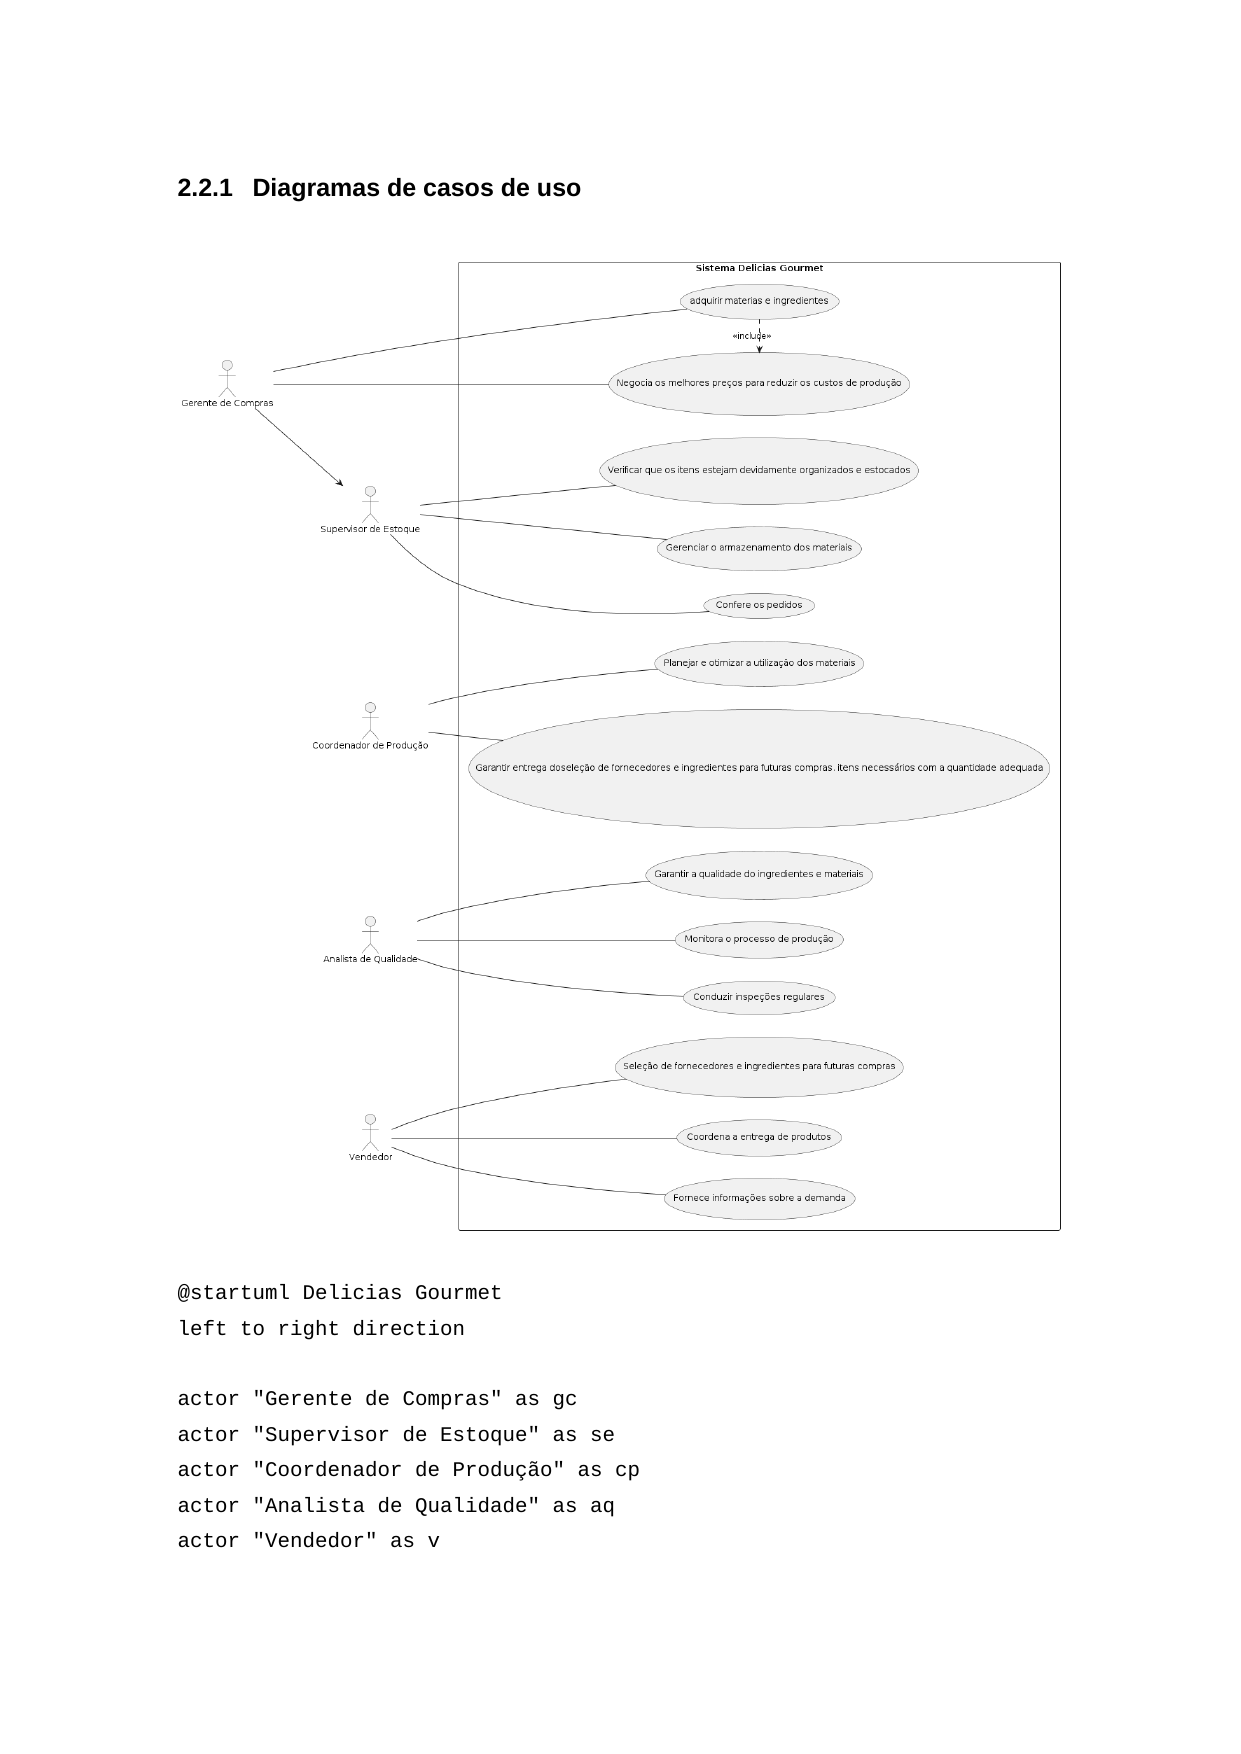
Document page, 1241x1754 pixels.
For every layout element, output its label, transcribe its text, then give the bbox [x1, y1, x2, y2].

text @startuml Delicias Gourmet [177, 1282, 1063, 1306]
text actor "Vendedor" as v [177, 1530, 1063, 1554]
picture [177, 258, 1063, 1233]
text actor "Coordenador de Produção" as cp [177, 1459, 1063, 1483]
text actor "Gerente de Compras" as gc [177, 1388, 1063, 1412]
text actor "Supervisor de Estoque" as se [177, 1424, 1063, 1447]
subtitle Diagramas de casos de uso [177, 173, 1063, 201]
text left to right direction [177, 1318, 1063, 1341]
text actor "Analista de Qualidade" as aq [177, 1495, 1063, 1518]
